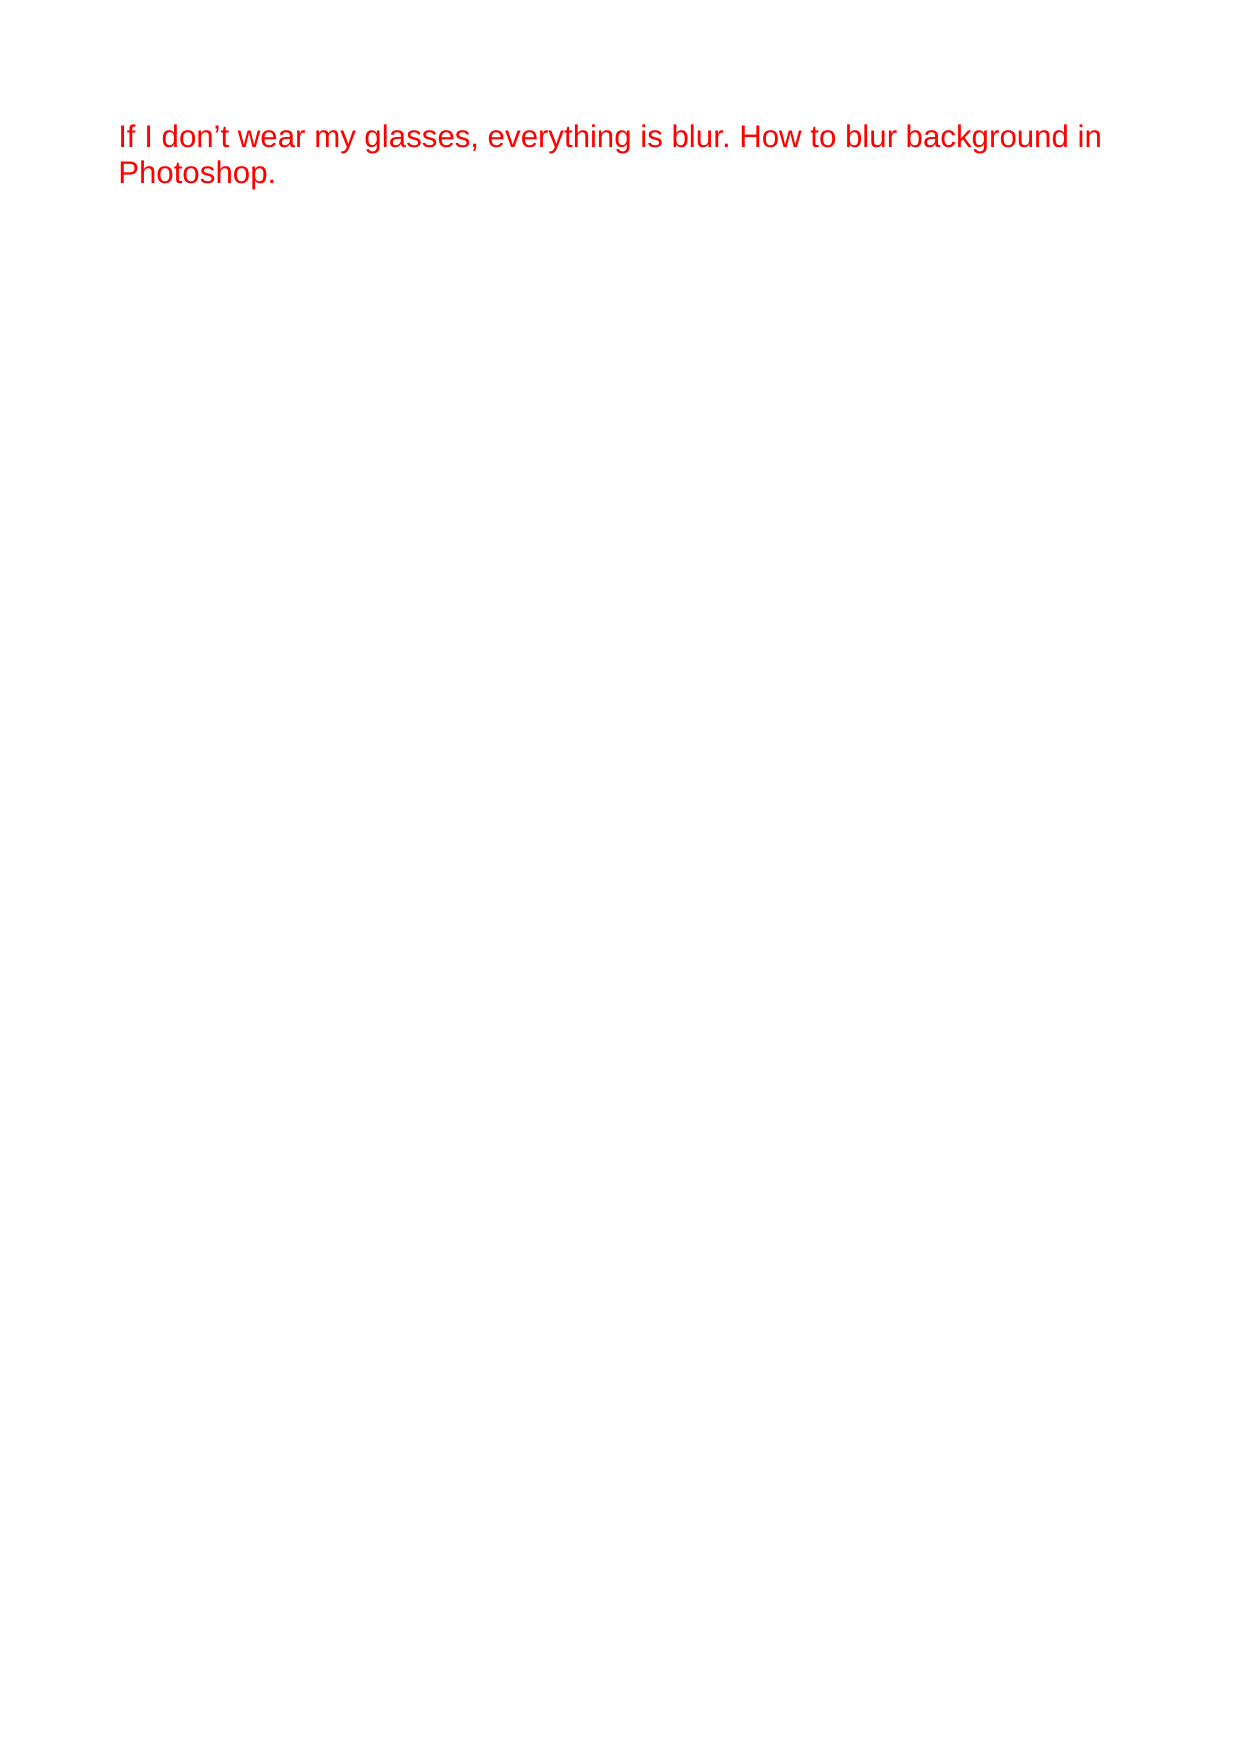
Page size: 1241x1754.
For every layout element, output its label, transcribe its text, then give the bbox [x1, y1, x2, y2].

text If I don’t wear my glasses, everything is blur. How to blur background in Photoshop. [118, 118, 1122, 190]
